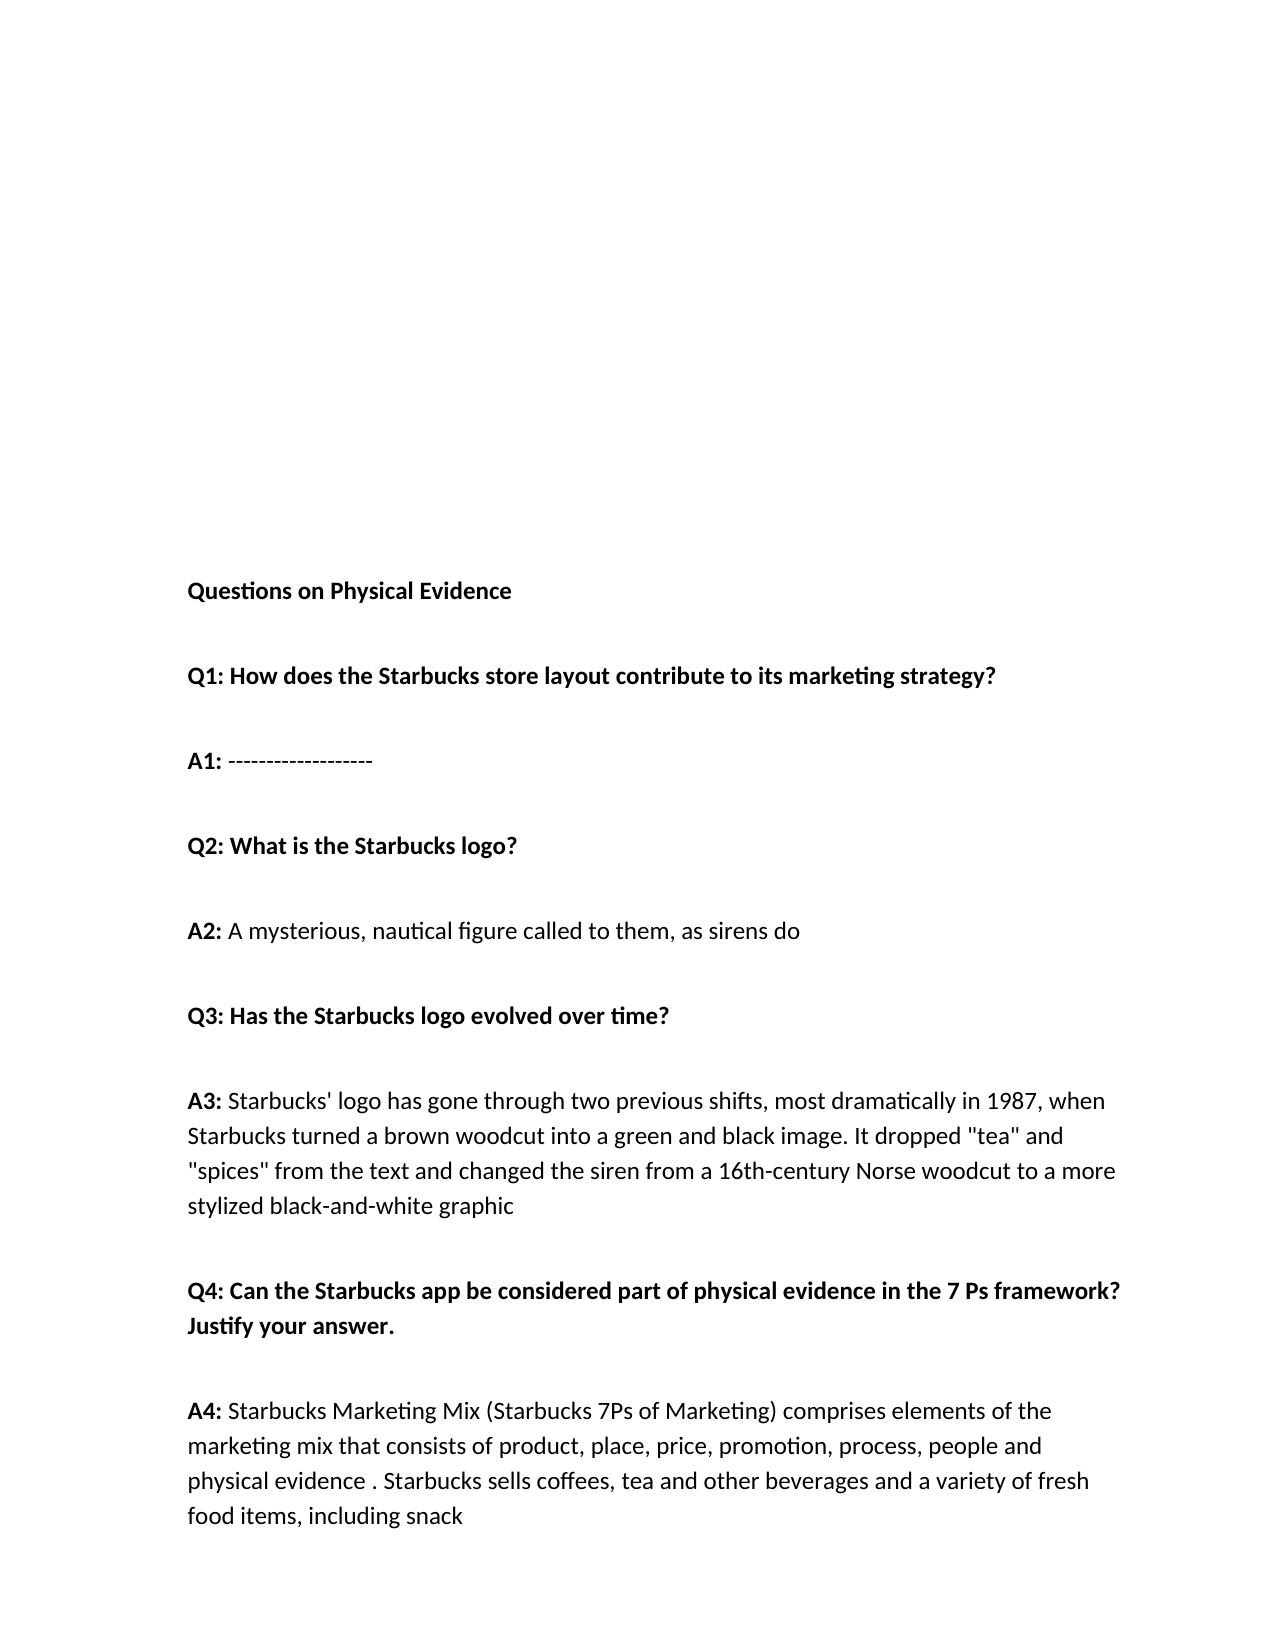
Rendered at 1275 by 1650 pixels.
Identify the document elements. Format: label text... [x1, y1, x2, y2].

text Q1: How does the Starbucks store layout contribute to its marketing strategy? [150, 660, 1125, 691]
text A2: A mysterious, nautical figure called to them, as sirens do [187, 915, 1125, 946]
text Questions on Physical Evidence [187, 575, 1125, 606]
text A4: Starbucks Marketing Mix (Starbucks 7Ps of Marketing) comprises elements of the marketing mix that consists of product, place, price, promotion, process, people and physical evidence . Starbucks sells coffees, tea and other beverages and a variety of fresh food items, including snack [187, 1395, 1125, 1531]
text A3: Starbucks' logo has gone through two previous shifts, most dramatically in 1987, when Starbucks turned a brown woodcut into a green and black image. It dropped "tea" and "spices" from the text and changed the siren from a 16th-century Norse woodcut to a more stylized black-and-white graphic [187, 1085, 1125, 1221]
text A1: ------------------- [187, 745, 1125, 776]
text Q4: Can the Starbucks app be considered part of physical evidence in the 7 Ps framework? Justify your answer. [187, 1275, 1125, 1341]
text Q3: Has the Starbucks logo evolved over time? [187, 1000, 1125, 1031]
text Q2: What is the Starbucks logo? [150, 830, 1125, 861]
